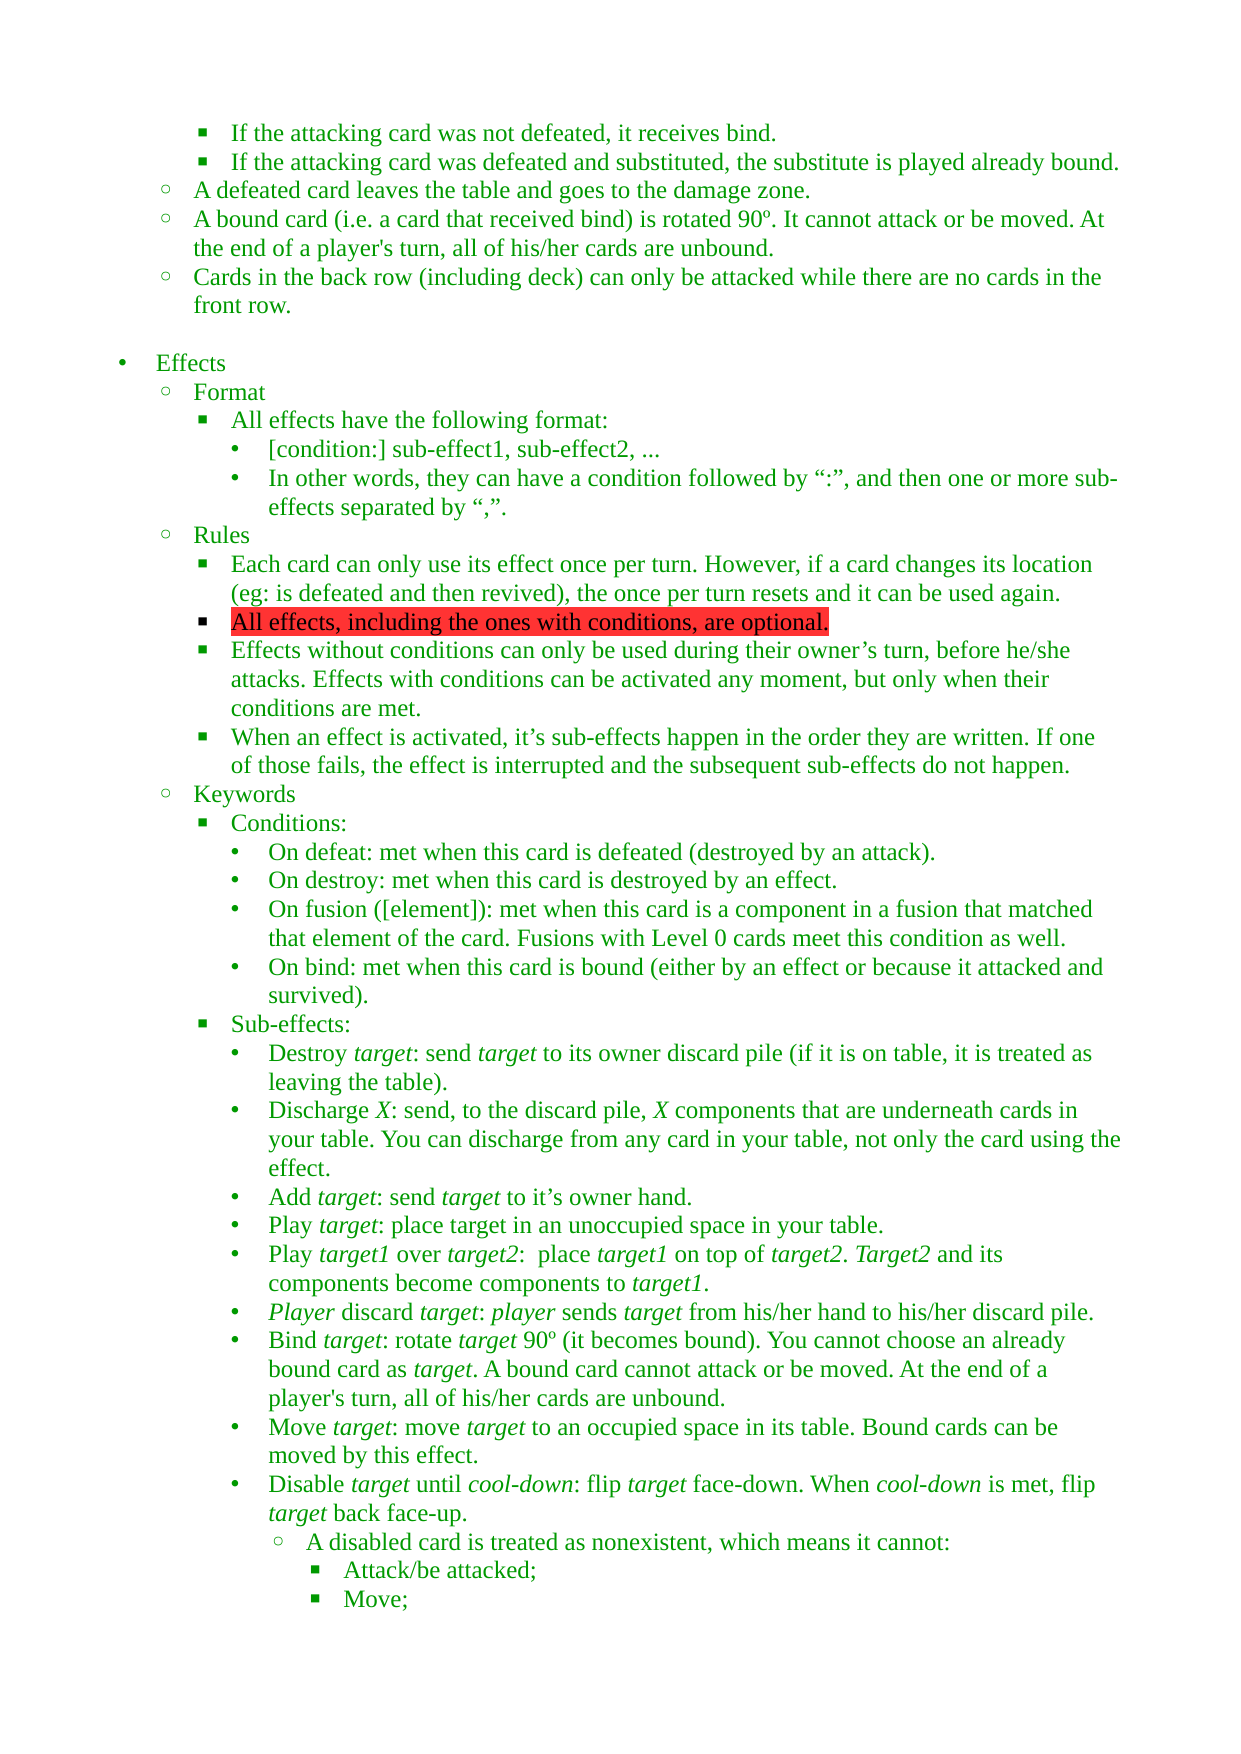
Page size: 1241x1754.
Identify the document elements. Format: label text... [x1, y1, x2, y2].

list Move; [306, 1584, 1122, 1613]
list Play target1 over target2: place target1 on top of target2. Target2 and its components become components to target1. [231, 1239, 1122, 1297]
list [condition:] sub-effect1, sub-effect2, ... [231, 434, 1122, 463]
list On destroy: met when this card is destroyed by an effect. [231, 866, 1122, 894]
list Bind target: rotate target 90º (it becomes bound). You cannot choose an already bound card as target. A bound card cannot attack or be moved. At the end of a player's turn, all of his/her cards are unbound. [231, 1326, 1122, 1412]
list In other words, they can have a condition followed by “:”, and then one or more sub-effects separated by “,”. [231, 463, 1122, 521]
list Conditions: [193, 808, 1122, 837]
list On fusion ([element]): met when this card is a component in a fusion that matched that element of the card. Fusions with Level 0 cards meet this condition as well. [231, 894, 1122, 952]
list Destroy target: send target to its owner discard pile (if it is on table, it is treated as leaving the table). [231, 1038, 1122, 1096]
list Discharge X: send, to the discard pile, X components that are underneath cards in your table. You can discharge from any card in your table, not only the card using the effect. [231, 1096, 1122, 1182]
list Disable target until cool-down: flip target face-down. When cool-down is met, flip target back face-up. [231, 1469, 1122, 1527]
list Sub-effects: [193, 1009, 1122, 1038]
list On bind: met when this card is bound (either by an effect or because it attacked and survived). [231, 952, 1122, 1009]
list Play target: place target in an unoccupied space in your table. [231, 1211, 1122, 1239]
list All effects, including the ones with conditions, are optional. [193, 607, 1122, 636]
list Move target: move target to an occupied space in its table. Bound cards can be moved by this effect. [231, 1412, 1122, 1469]
list On defeat: met when this card is defeated (destroyed by an attack). [231, 837, 1122, 866]
list When an effect is activated, it’s sub-effects happen in the order they are written. If one of those fails, the effect is interrupted and the subsequent sub-effects do not happen. [193, 722, 1122, 779]
list Format [156, 377, 1122, 406]
list Player discard target: player sends target from his/her hand to his/her discard pile. [231, 1297, 1122, 1326]
list Attack/be attacked; [306, 1556, 1122, 1584]
list If the attacking card was not defeated, it receives bind. [193, 118, 1122, 147]
list Effects [118, 348, 1122, 377]
list Effects without conditions can only be used during their owner’s turn, before he/she attacks. Effects with conditions can be activated any moment, but only when their conditions are met. [193, 636, 1122, 722]
list A disabled card is treated as nonexistent, which means it cannot: [268, 1527, 1122, 1556]
list A bound card (i.e. a card that received bind) is rotated 90º. It cannot attack or be moved. At the end of a player's turn, all of his/her cards are unbound. [156, 204, 1122, 262]
list Rules [156, 521, 1122, 549]
list Cards in the back row (including deck) can only be attacked while there are no cards in the front row. [156, 262, 1122, 319]
list If the attacking card was defeated and substituted, the substitute is played already bound. [193, 147, 1122, 176]
list Add target: send target to it’s owner hand. [231, 1182, 1122, 1211]
list Keywords [156, 779, 1122, 808]
list All effects have the following format: [193, 406, 1122, 434]
list A defeated card leaves the table and goes to the damage zone. [156, 176, 1122, 204]
list Each card can only use its effect once per turn. However, if a card changes its location (eg: is defeated and then revived), the once per turn resets and it can be used again. [193, 549, 1122, 607]
